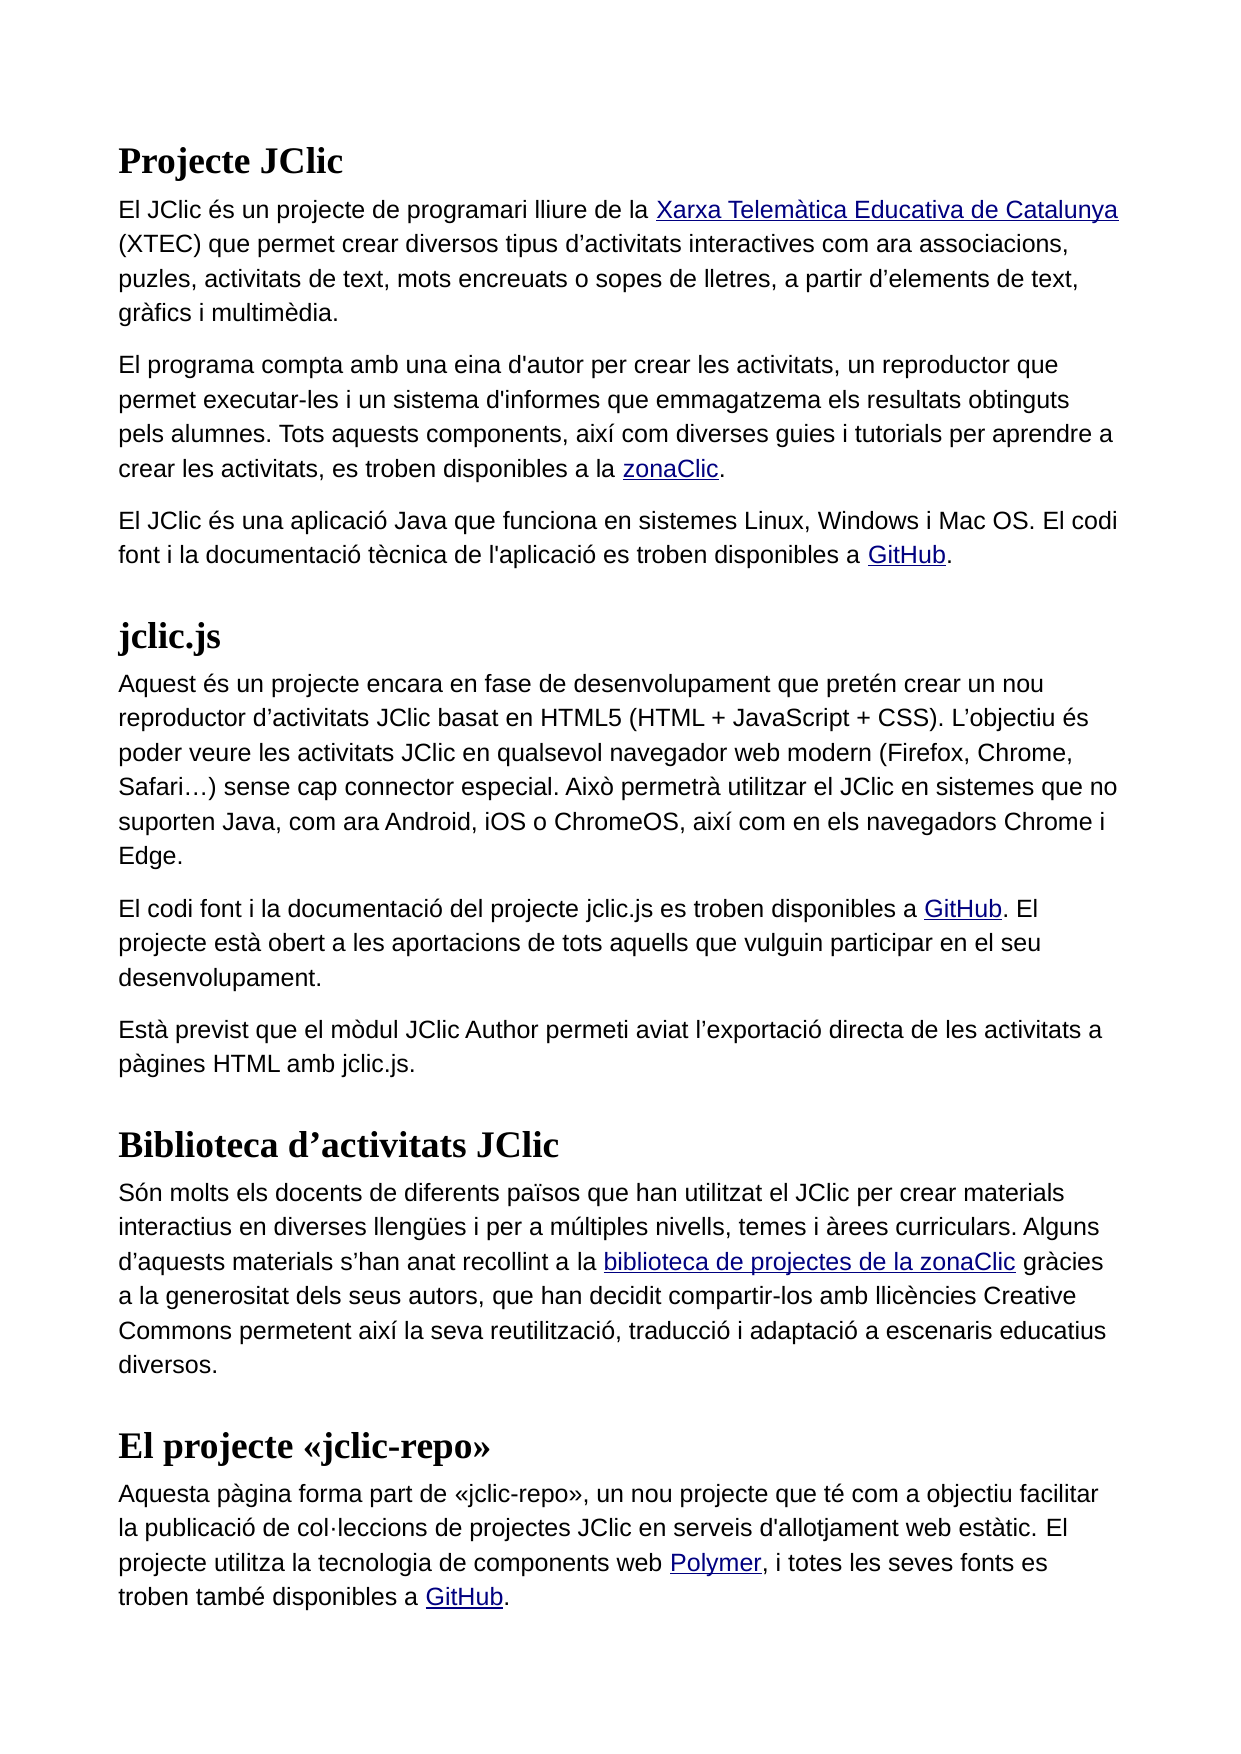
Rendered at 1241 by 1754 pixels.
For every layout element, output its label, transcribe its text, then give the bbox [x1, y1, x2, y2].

text Aquesta pàgina forma part de «jclic-repo», un nou projecte que té com a objectiu facilitar la publicació de col·leccions de projectes JClic en serveis d'allotjament web estàtic. El projecte utilitza la tecnologia de components web Polymer, i totes les seves fonts es troben també disponibles a GitHub. [118, 1479, 1122, 1611]
text Està previst que el mòdul JClic Author permeti aviat l’exportació directa de les activitats a pàgines HTML amb jclic.js. [118, 1015, 1122, 1078]
subtitle El projecte «jclic-repo» [118, 1423, 1122, 1466]
text El JClic és un projecte de programari lliure de la Xarxa Telemàtica Educativa de Catalunya (XTEC) que permet crear diversos tipus d’activitats interactives com ara associacions, puzles, activitats de text, mots encreuats o sopes de lletres, a partir d’elements de text, gràfics i multimèdia. [118, 194, 1122, 327]
text El codi font i la documentació del projecte jclic.js es troben disponibles a GitHub. El projecte està obert a les aportacions de tots aquells que vulguin participar en el seu desenvolupament. [118, 893, 1122, 991]
subtitle Biblioteca d’activitats JClic [118, 1122, 1122, 1165]
text El JClic és una aplicació Java que funciona en sistemes Linux, Windows i Mac OS. El codi font i la documentació tècnica de l'aplicació es troben disponibles a GitHub. [118, 506, 1122, 569]
text Aquest és un projecte encara en fase de desenvolupament que pretén crear un nou reproductor d’activitats JClic basat en HTML5 (HTML + JavaScript + CSS). L’objectiu és poder veure les activitats JClic en qualsevol navegador web modern (Firefox, Chrome, Safari…) sense cap connector especial. Això permetrà utilitzar el JClic en sistemes que no suporten Java, com ara Android, iOS o ChromeOS, així com en els navegadors Chrome i Edge. [118, 669, 1122, 870]
subtitle Projecte JClic [118, 139, 1122, 182]
subtitle jclic.js [118, 613, 1122, 656]
text Són molts els docents de diferents països que han utilitzat el JClic per crear materials interactius en diverses llengües i per a múltiples nivells, temes i àrees curriculars. Alguns d’aquests materials s’han anat recollint a la biblioteca de projectes de la zonaClic gràcies a la generositat dels seus autors, que han decidit compartir-los amb llicències Creative Commons permetent així la seva reutilització, traducció i adaptació a escenaris educatius diversos. [118, 1178, 1122, 1379]
text El programa compta amb una eina d'autor per crear les activitats, un reproductor que permet executar-les i un sistema d'informes que emmagatzema els resultats obtinguts pels alumnes. Tots aquests components, així com diverses guies i tutorials per aprendre a crear les activitats, es troben disponibles a la zonaClic. [118, 350, 1122, 482]
